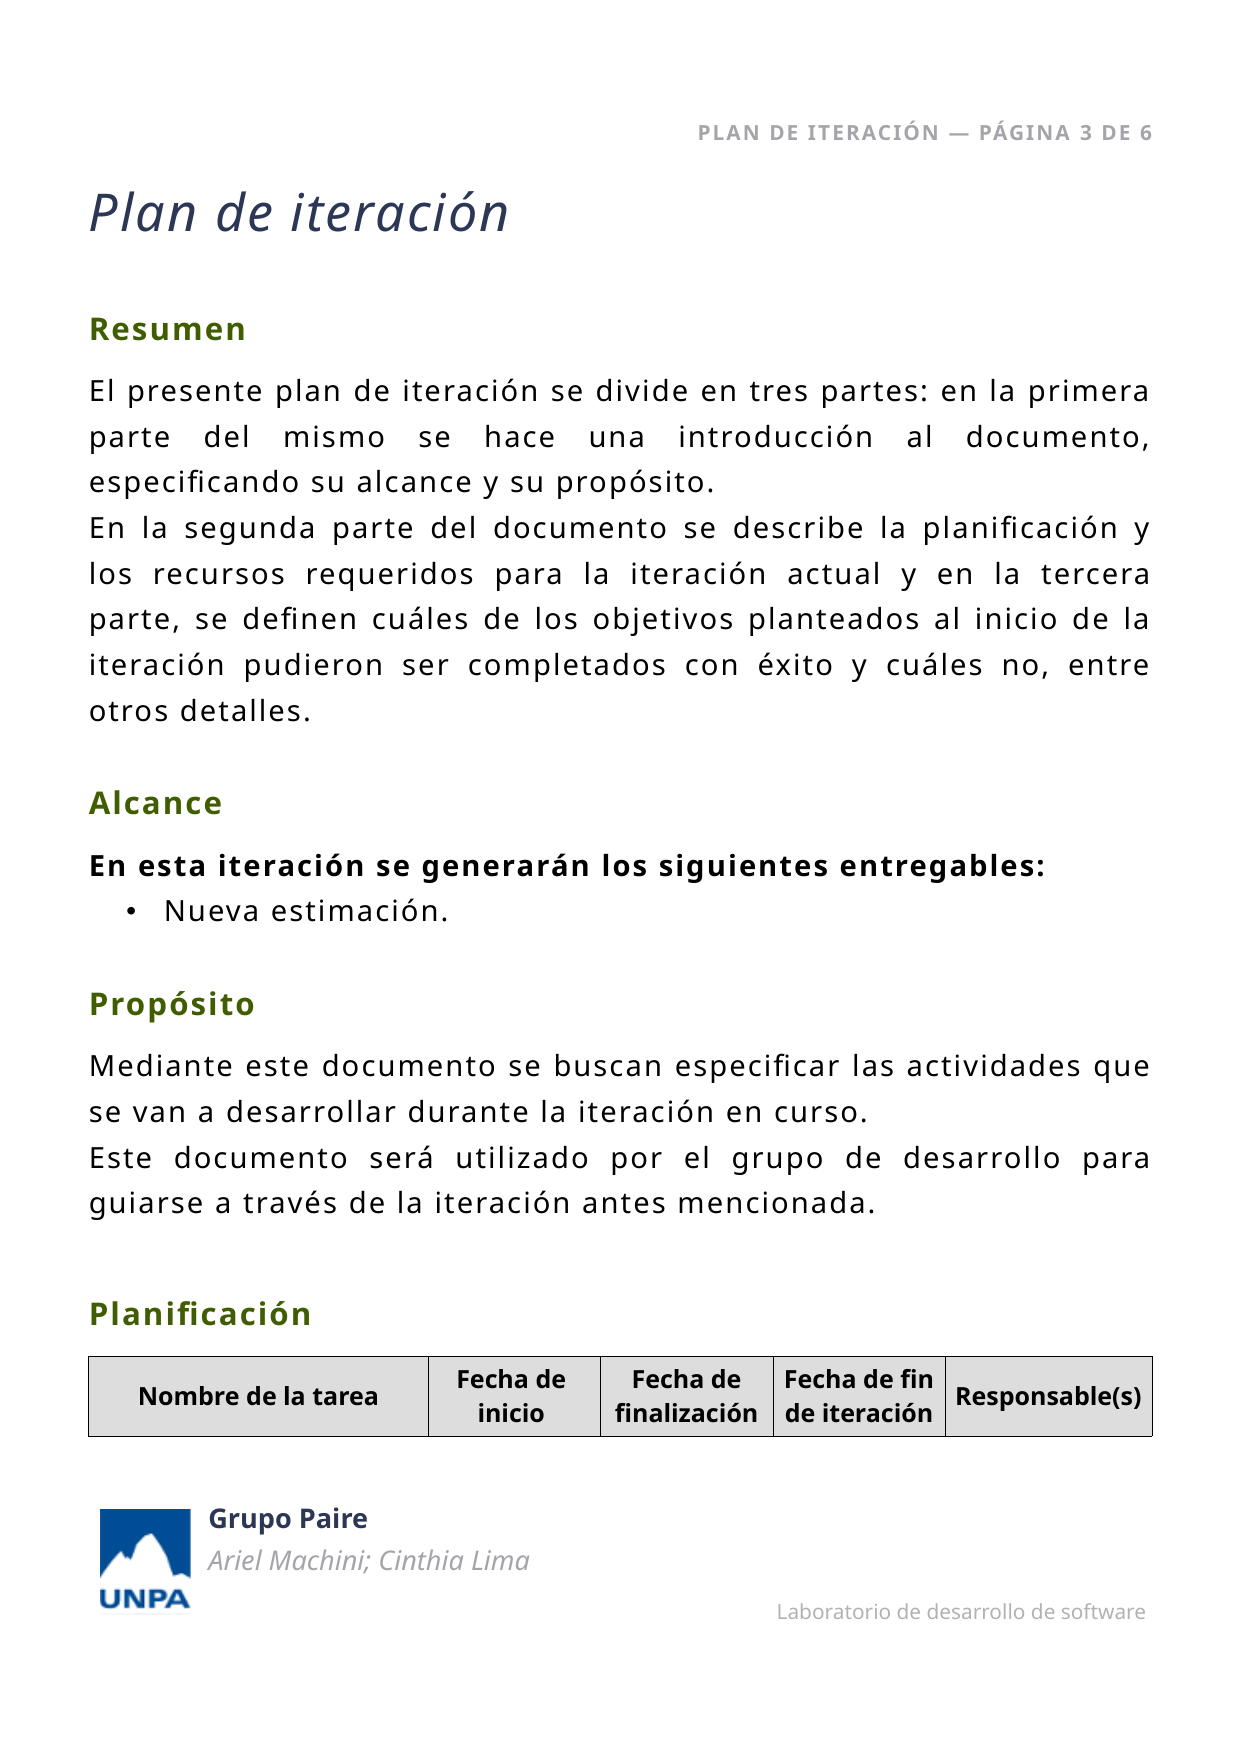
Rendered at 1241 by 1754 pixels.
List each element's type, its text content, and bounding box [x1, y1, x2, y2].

text Alcance [88, 781, 1152, 824]
text Plan de iteración [88, 176, 1152, 247]
text En esta iteración se generarán los siguientes entregables: [88, 845, 1152, 884]
text Este documento será utilizado por el grupo de desarrollo para guiarse a través de la iteración antes mencionada. [88, 1137, 1152, 1222]
table_header Fecha de inicio [429, 1357, 600, 1436]
text Propósito [88, 982, 1152, 1024]
text Planificación [88, 1292, 1152, 1334]
text Mediante este documento se buscan especificar las actividades que se van a desarrollar durante la iteración en curso. [88, 1046, 1152, 1131]
picture [100, 1509, 191, 1615]
text El presente plan de iteración se divide en tres partes: en la primera parte del mismo se hace una introducción al documento, especificando su alcance y su propósito. [88, 370, 1152, 501]
list Nueva estimación. [126, 891, 1152, 930]
table_header Responsable(s) [946, 1357, 1152, 1436]
table_header Fecha de finalización [601, 1357, 773, 1436]
table_header Fecha de fin de iteración [774, 1357, 945, 1436]
text En la segunda parte del documento se describe la planificación y los recursos requeridos para la iteración actual y en la tercera parte, se definen cuáles de los objetivos planteados al inicio de la iteración pudieron ser completados con éxito y cuáles no, entre otros detalles. [88, 507, 1152, 729]
table_header Nombre de la tarea [89, 1357, 428, 1436]
text Resumen [88, 307, 1152, 349]
